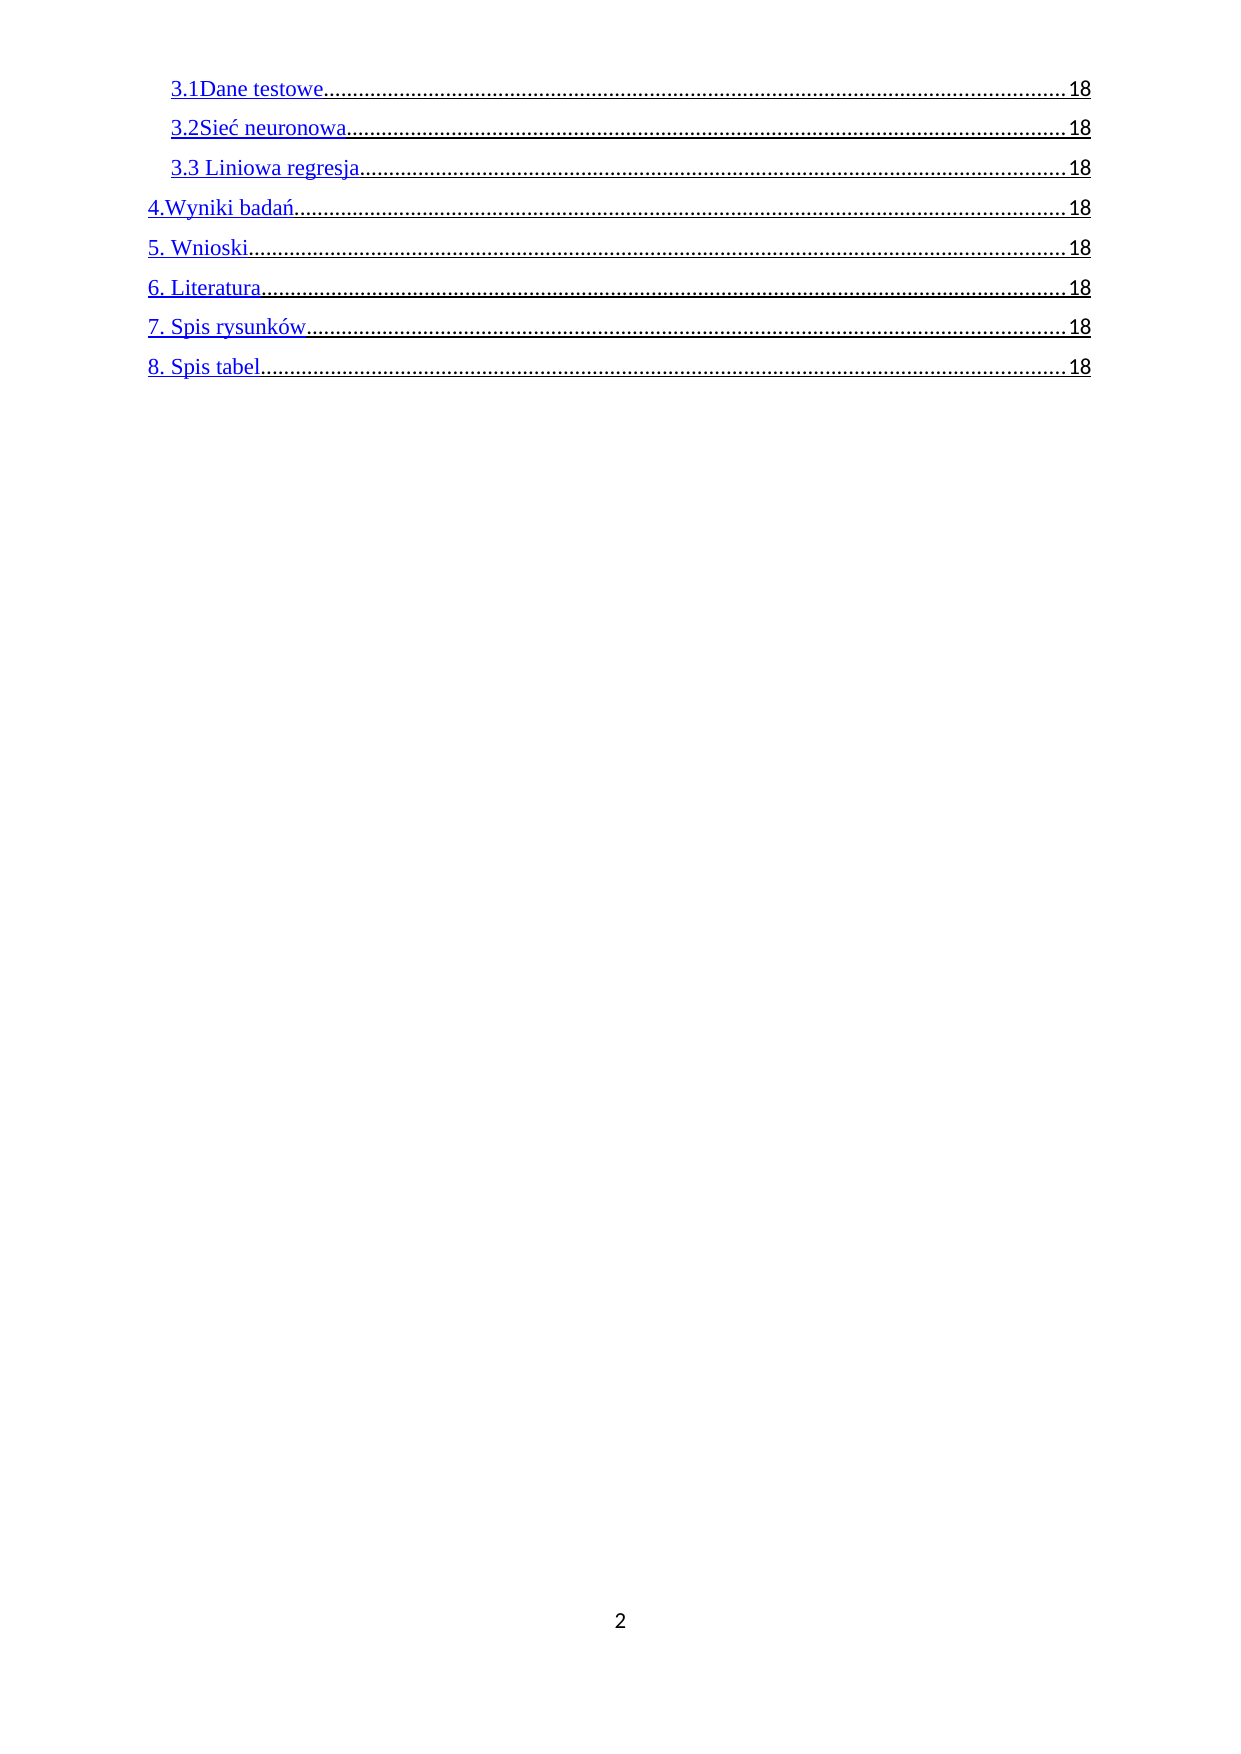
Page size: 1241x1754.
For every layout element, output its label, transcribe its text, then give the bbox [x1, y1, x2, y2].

text 3.3 Liniowa regresja 18 [171, 153, 1093, 181]
text 8. Spis tabel 18 [148, 352, 1093, 380]
text 4.Wyniki badań 18 [148, 193, 1093, 221]
text 7. Spis rysunków 18 [148, 312, 1093, 341]
text 5. Wnioski 18 [148, 233, 1093, 261]
text 3.2 Sieć neuronowa 18 [171, 113, 1093, 142]
text 6. Literatura 18 [148, 273, 1093, 301]
text 3.1 Dane testowe 18 [171, 74, 1093, 102]
